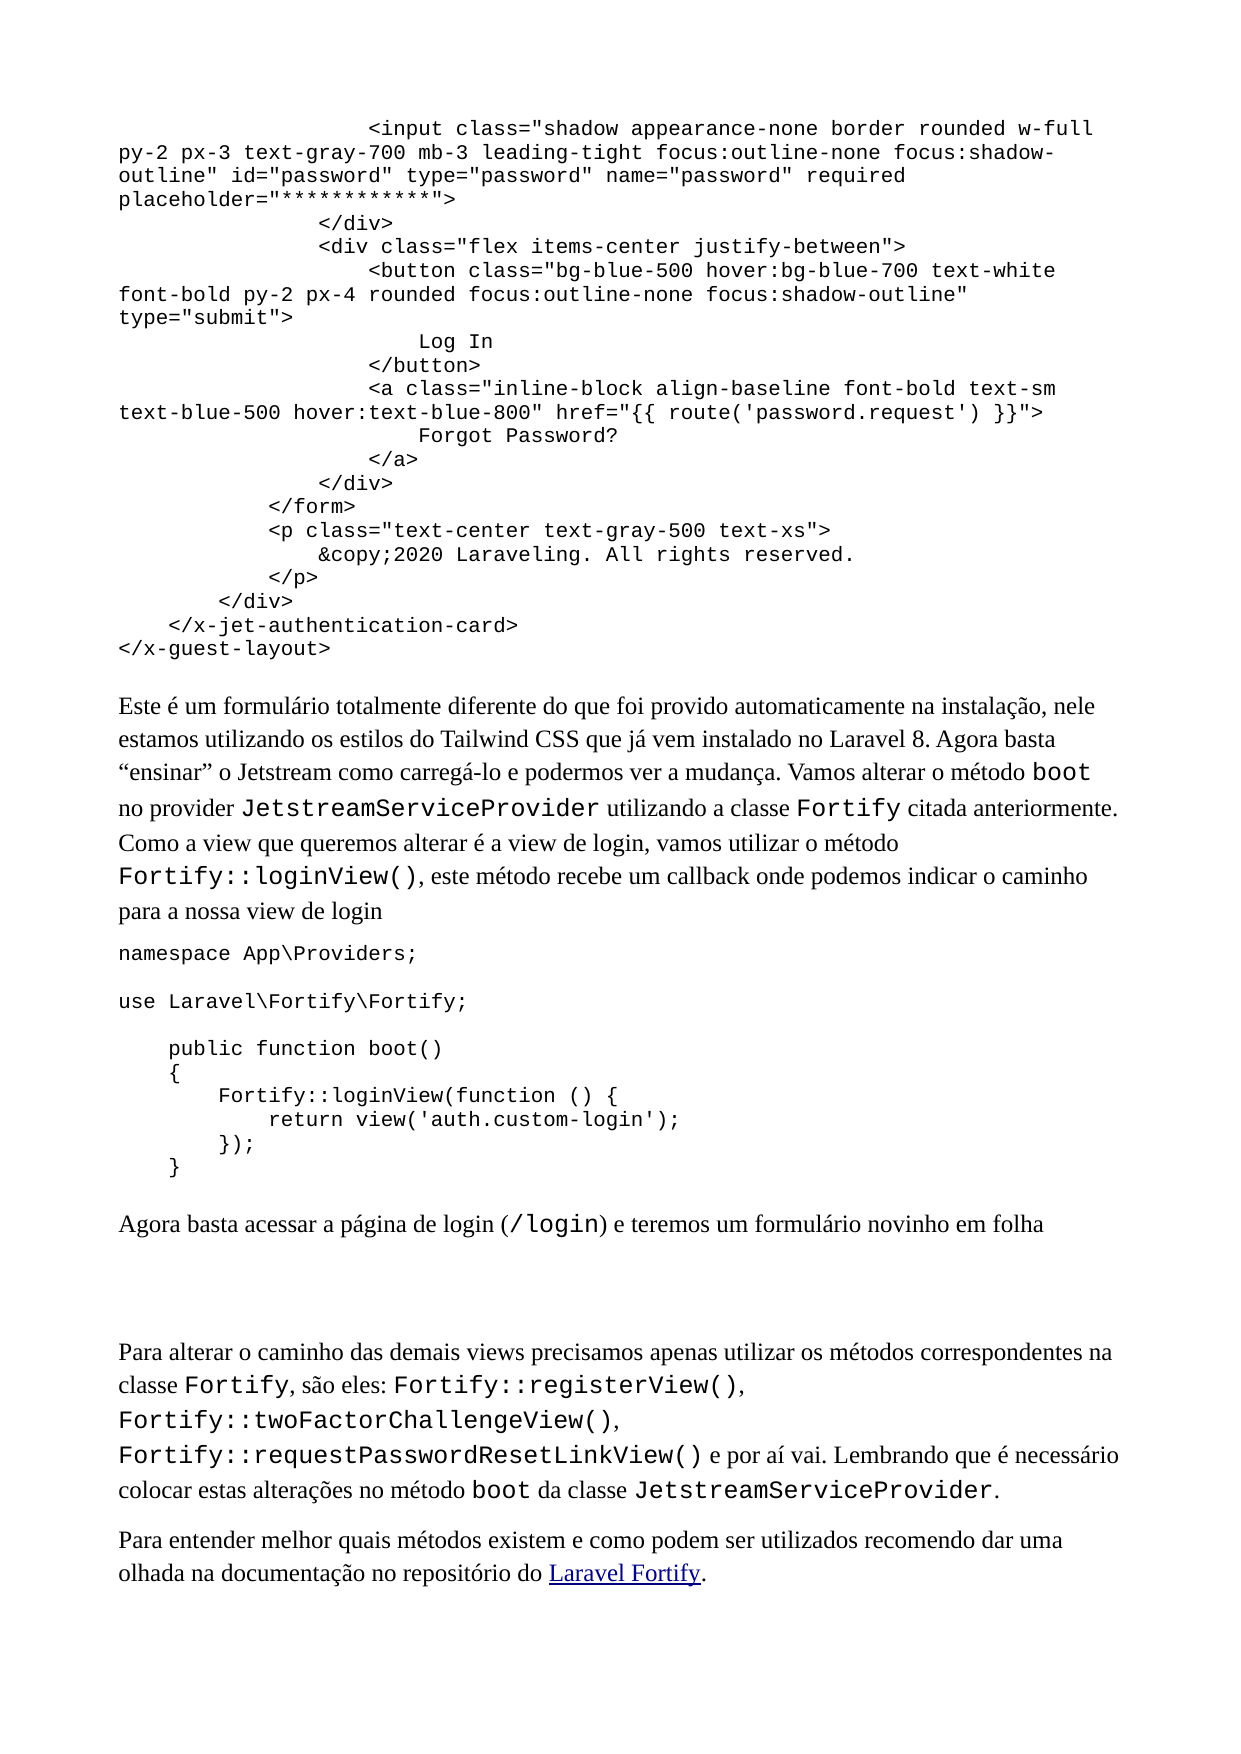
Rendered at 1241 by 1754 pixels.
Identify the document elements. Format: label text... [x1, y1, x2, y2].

text <p class="text-center text-gray-500 text-xs"> [118, 520, 1122, 544]
text <div class="flex items-center justify-between"> [118, 236, 1122, 260]
text &copy;2020 Laraveling. All rights reserved. [118, 544, 1122, 567]
text </div> [118, 213, 1122, 236]
text </a> [118, 449, 1122, 473]
text Forgot Password? [118, 426, 1122, 449]
text } [118, 1156, 1122, 1180]
text Este é um formulário totalmente diferente do que foi provido automaticamente na instalação, nele estamos utilizando os estilos do Tailwind CSS que já vem instalado no Laravel 8. Agora basta “ensinar” o Jetstream como carregá-lo e podermos ver a mudança. Vamos alterar o método boot no provider JetstreamServiceProvider utilizando a classe Fortify citada anteriormente. Como a view que queremos alterar é a view de login, vamos utilizar o método Fortify::loginView(), este método recebe um callback onde podemos indicar o caminho para a nossa view de login [118, 691, 1122, 924]
text public function boot() [118, 1038, 1122, 1062]
text <button class="bg-blue-500 hover:bg-blue-700 text-white font-bold py-2 px-4 rounded focus:outline-none focus:shadow-outline" type="submit"> [118, 260, 1122, 331]
text return view('auth.custom-login'); [118, 1109, 1122, 1133]
text use Laravel\Fortify\Fortify; [118, 991, 1122, 1014]
text </button> [118, 354, 1122, 378]
text namespace App\Providers; [118, 943, 1122, 967]
text Fortify::loginView(function () { [118, 1085, 1122, 1109]
text <input class="shadow appearance-none border rounded w-full py-2 px-3 text-gray-700 mb-3 leading-tight focus:outline-none focus:shadow-outline" id="password" type="password" name="password" required placeholder="************"> [118, 118, 1122, 213]
text Para entender melhor quais métodos existem e como podem ser utilizados recomendo dar uma olhada na documentação no repositório do Laravel Fortify. [118, 1526, 1122, 1587]
text </div> [118, 473, 1122, 496]
text }); [118, 1133, 1122, 1156]
text </x-guest-layout> [118, 638, 1122, 662]
text Agora basta acessar a página de login (/login) e teremos um formulário novinho em folha [118, 1209, 1122, 1240]
text </div> [118, 591, 1122, 615]
text </x-jet-authentication-card> [118, 615, 1122, 638]
text Log In [118, 331, 1122, 354]
text { [118, 1062, 1122, 1085]
text </form> [118, 496, 1122, 520]
text <a class="inline-block align-baseline font-bold text-sm text-blue-500 hover:text-blue-800" href="{{ route('password.request') }}"> [118, 378, 1122, 426]
text Para alterar o caminho das demais views precisamos apenas utilizar os métodos correspondentes na classe Fortify, são eles: Fortify::registerView(), Fortify::twoFactorChallengeView(), Fortify::requestPasswordResetLinkView() e por aí vai. Lembrando que é necessário colocar estas alterações no método boot da classe JetstreamServiceProvider. [118, 1337, 1122, 1506]
text </p> [118, 567, 1122, 591]
